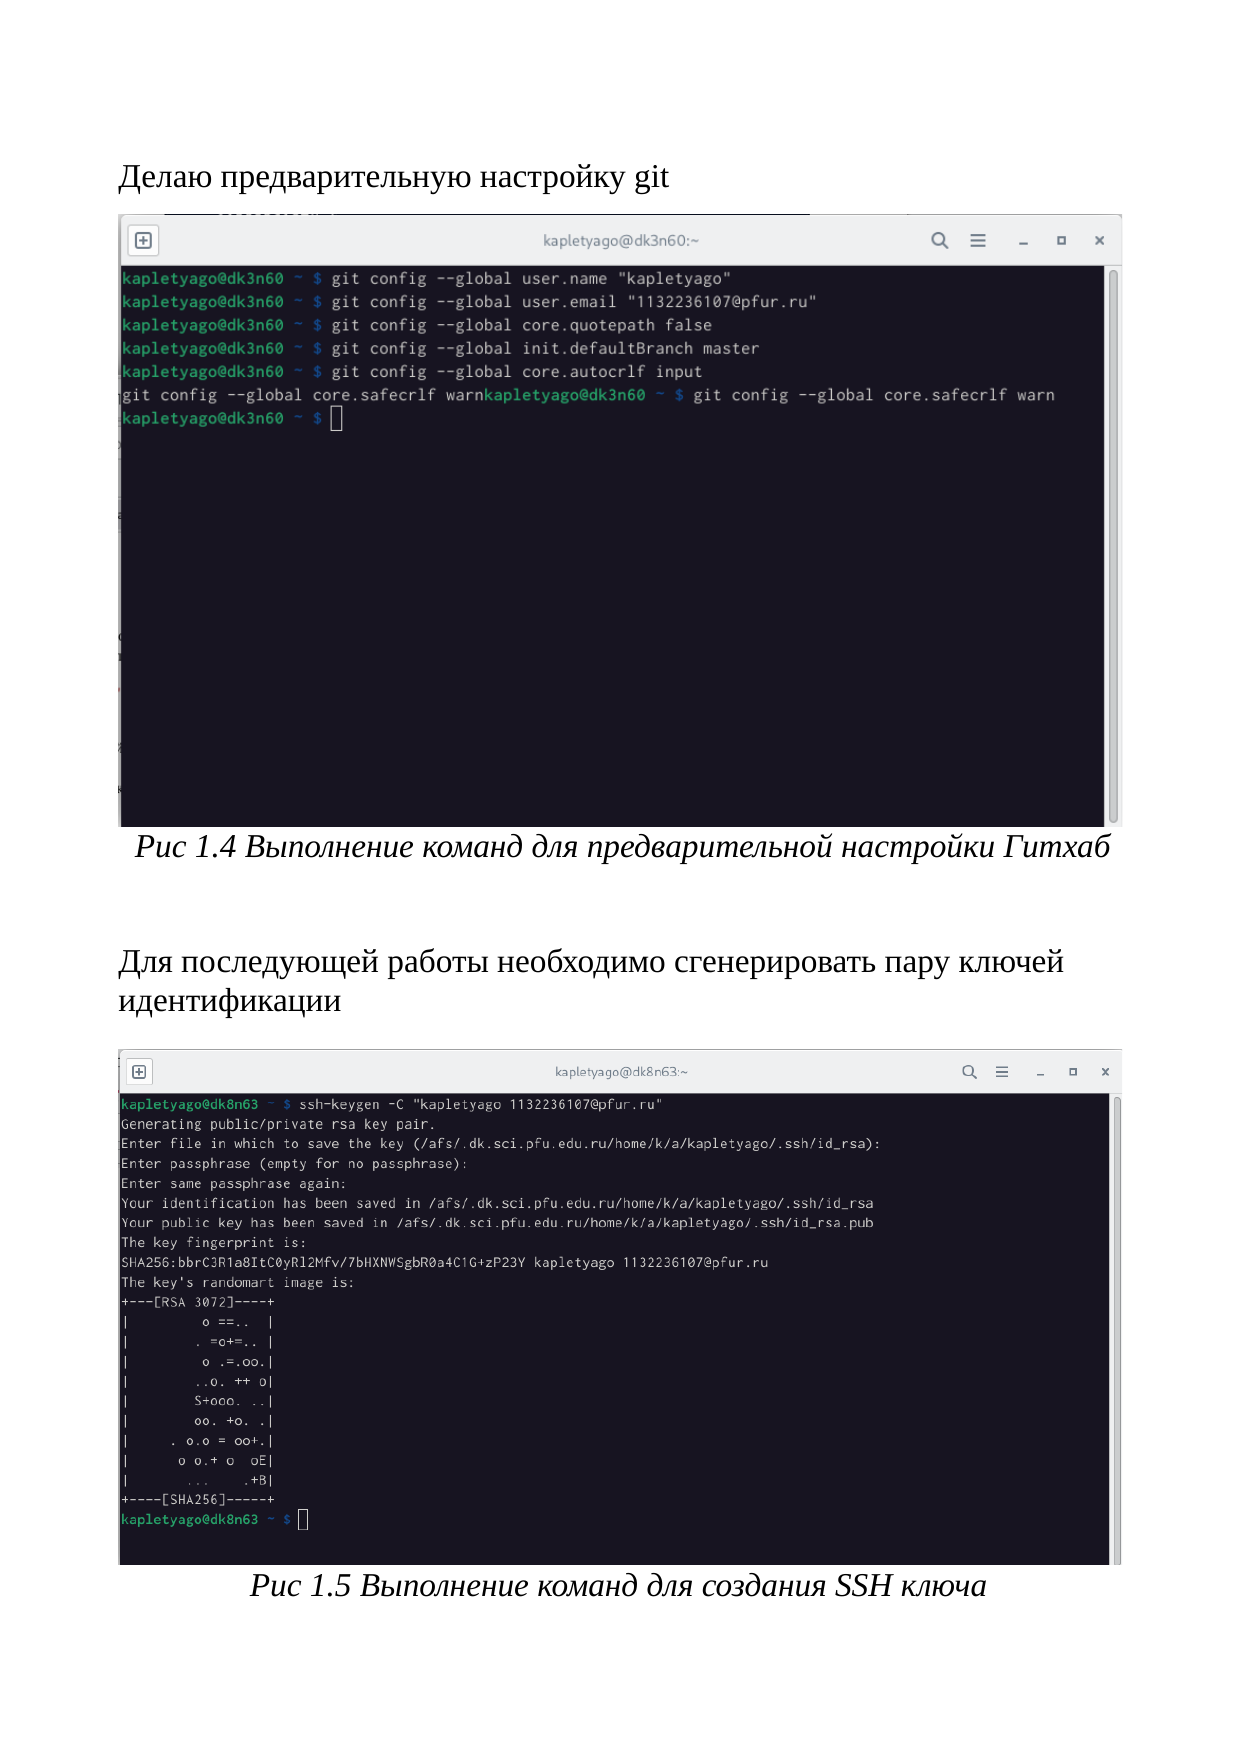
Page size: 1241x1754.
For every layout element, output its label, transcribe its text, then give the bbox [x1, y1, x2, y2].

text [118, 195, 1122, 214]
text Рис 1.4 Выполнение команд для предварительной настройки Гитхаб [118, 827, 1122, 865]
text Для последующей работы необходимо сгенерировать пару ключей идентификации [118, 942, 1122, 1018]
picture [118, 214, 1123, 827]
picture [118, 1049, 1123, 1565]
text Рис 1.5 Выполнение команд для создания SSH ключа [118, 1565, 1122, 1603]
text Делаю предварительную настройку git [118, 156, 1122, 195]
text [118, 1018, 1122, 1049]
